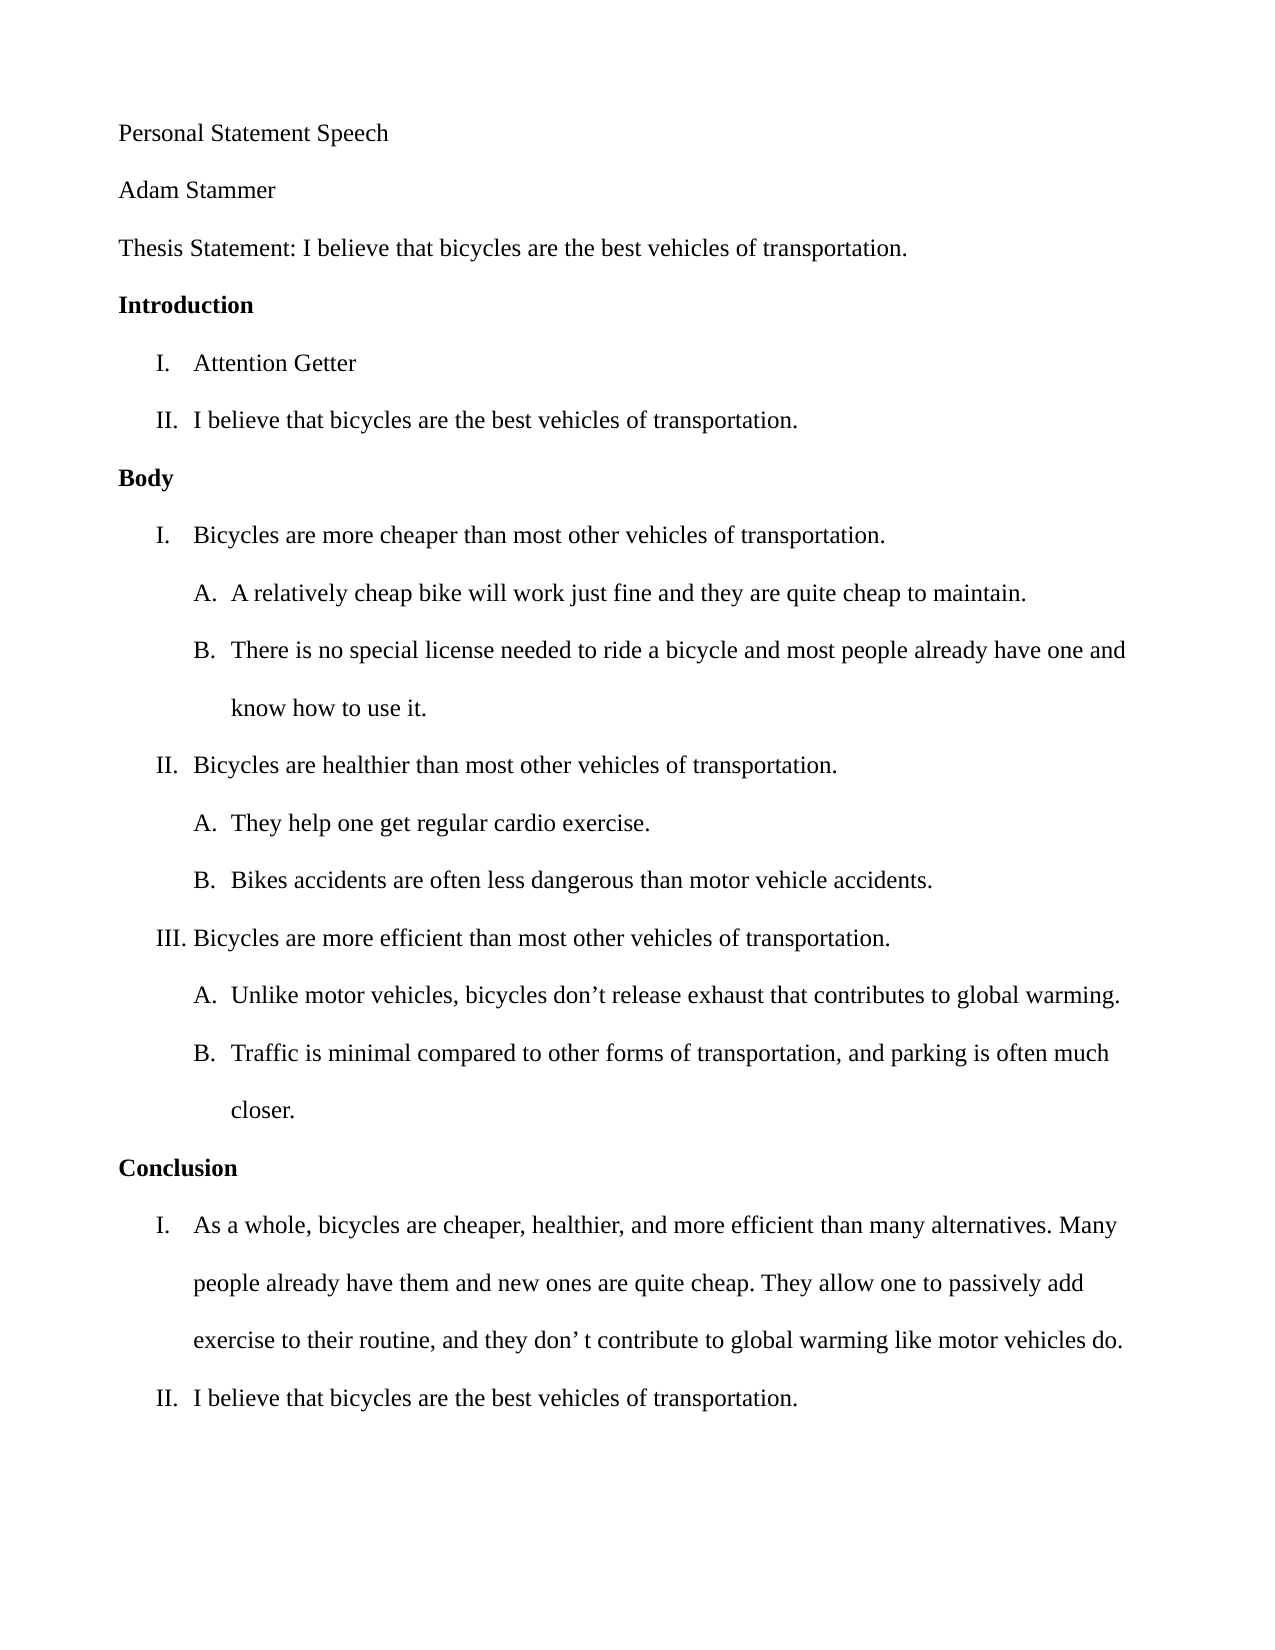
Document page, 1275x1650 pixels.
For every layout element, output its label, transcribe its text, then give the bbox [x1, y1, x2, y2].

list Bikes accidents are often less dangerous than motor vehicle accidents. [193, 866, 1157, 894]
list I believe that bicycles are the best vehicles of transportation. [156, 1383, 1157, 1412]
list Bicycles are more efficient than most other vehicles of transportation. [156, 923, 1157, 952]
list Attention Getter [156, 348, 1157, 377]
text Introduction [118, 291, 1157, 319]
text Conclusion [118, 1153, 1157, 1182]
list There is no special license needed to ride a bicycle and most people already have one and know how to use it. [193, 636, 1157, 722]
text Personal Statement Speech [118, 118, 1157, 147]
list As a whole, bicycles are cheaper, healthier, and more efficient than many alternatives. Many people already have them and new ones are quite cheap. They allow one to passively add exercise to their routine, and they don’ t contribute to global warming like motor vehicles do. [156, 1211, 1157, 1354]
list Bicycles are more cheaper than most other vehicles of transportation. [156, 521, 1157, 549]
list Traffic is minimal compared to other forms of transportation, and parking is often much closer. [193, 1038, 1157, 1124]
list Bicycles are healthier than most other vehicles of transportation. [156, 751, 1157, 779]
text Adam Stammer [118, 176, 1157, 204]
list A relatively cheap bike will work just fine and they are quite cheap to maintain. [193, 578, 1157, 607]
list They help one get regular cardio exercise. [193, 808, 1157, 837]
text Thesis Statement: I believe that bicycles are the best vehicles of transportation. [118, 233, 1157, 262]
list I believe that bicycles are the best vehicles of transportation. [156, 406, 1157, 434]
text Body [118, 463, 1157, 492]
list Unlike motor vehicles, bicycles don’t release exhaust that contributes to global warming. [193, 981, 1157, 1009]
